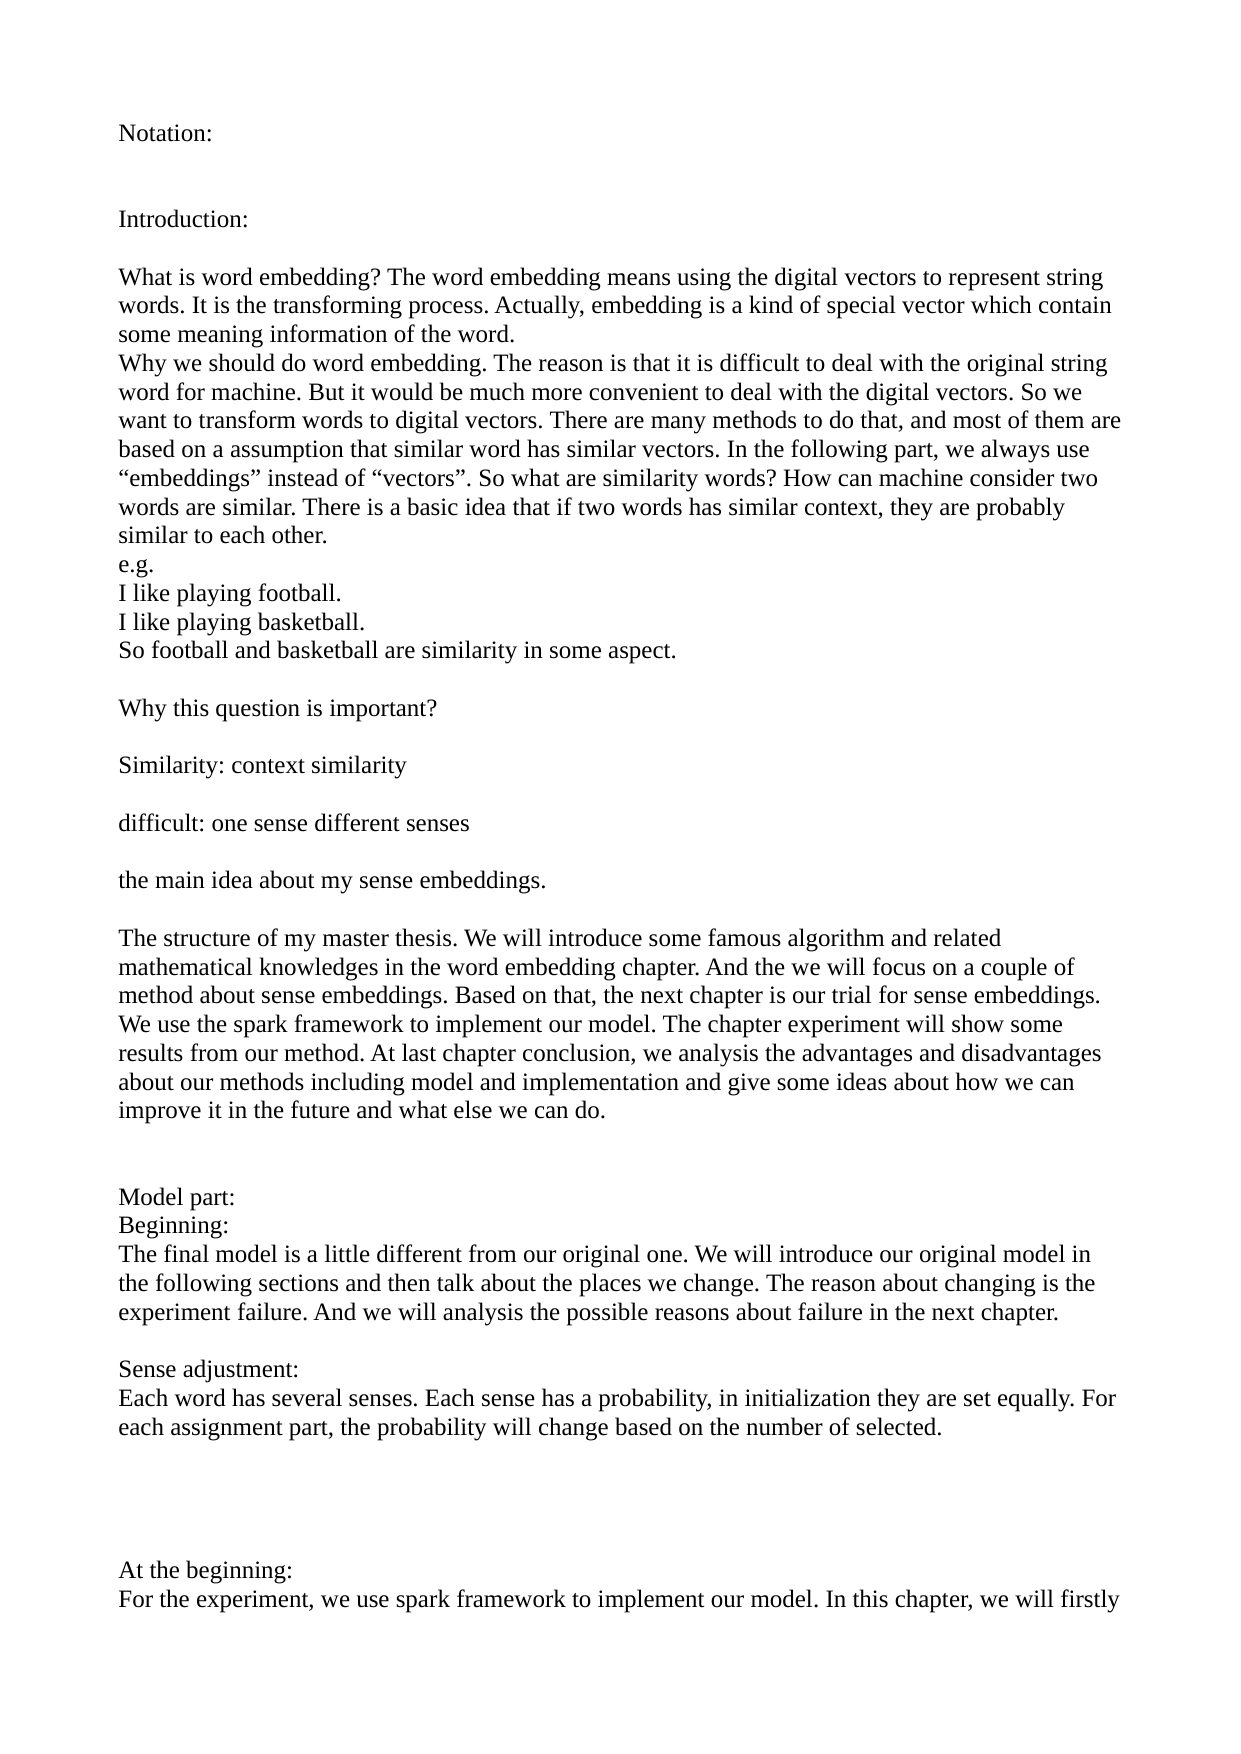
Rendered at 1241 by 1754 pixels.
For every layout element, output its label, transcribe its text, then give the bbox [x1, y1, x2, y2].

text e.g. [118, 549, 1122, 578]
text Each word has several senses. Each sense has a probability, in initialization they are set equally. For each assignment part, the probability will change based on the number of selected. [118, 1383, 1122, 1441]
text For the experiment, we use spark framework to implement our model. In this chapter, we will firstly [118, 1584, 1122, 1613]
text Similarity: context similarity [118, 751, 1122, 779]
text Notation: [118, 118, 1122, 147]
text The structure of my master thesis. We will introduce some famous algorithm and related mathematical knowledges in the word embedding chapter. And the we will focus on a couple of method about sense embeddings. Based on that, the next chapter is our trial for sense embeddings. We use the spark framework to implement our model. The chapter experiment will show some results from our method. At last chapter conclusion, we analysis the advantages and disadvantages about our methods including model and implementation and give some ideas about how we can improve it in the future and what else we can do. [118, 923, 1122, 1124]
text I like playing football. [118, 578, 1122, 607]
text At the beginning: [118, 1556, 1122, 1584]
text The final model is a little different from our original one. We will introduce our original model in the following sections and then talk about the places we change. The reason about changing is the experiment failure. And we will analysis the possible reasons about failure in the next chapter. [118, 1239, 1122, 1326]
text Sense adjustment: [118, 1354, 1122, 1383]
text Why this question is important? [118, 693, 1122, 722]
text Beginning: [118, 1211, 1122, 1239]
text the main idea about my sense embeddings. [118, 866, 1122, 894]
text Why we should do word embedding. The reason is that it is difficult to deal with the original string word for machine. But it would be much more convenient to deal with the digital vectors. So we want to transform words to digital vectors. There are many methods to do that, and most of them are based on a assumption that similar word has similar vectors. In the following part, we always use “embeddings” instead of “vectors”. So what are similarity words? How can machine consider two words are similar. There is a basic idea that if two words has similar context, they are probably similar to each other. [118, 348, 1122, 549]
text What is word embedding? The word embedding means using the digital vectors to represent string words. It is the transforming process. Actually, embedding is a kind of special vector which contain some meaning information of the word. [118, 262, 1122, 348]
text Introduction: [118, 204, 1122, 233]
text Model part: [118, 1182, 1122, 1211]
text difficult: one sense different senses [118, 808, 1122, 837]
text So football and basketball are similarity in some aspect. [118, 636, 1122, 664]
text I like playing basketball. [118, 607, 1122, 636]
